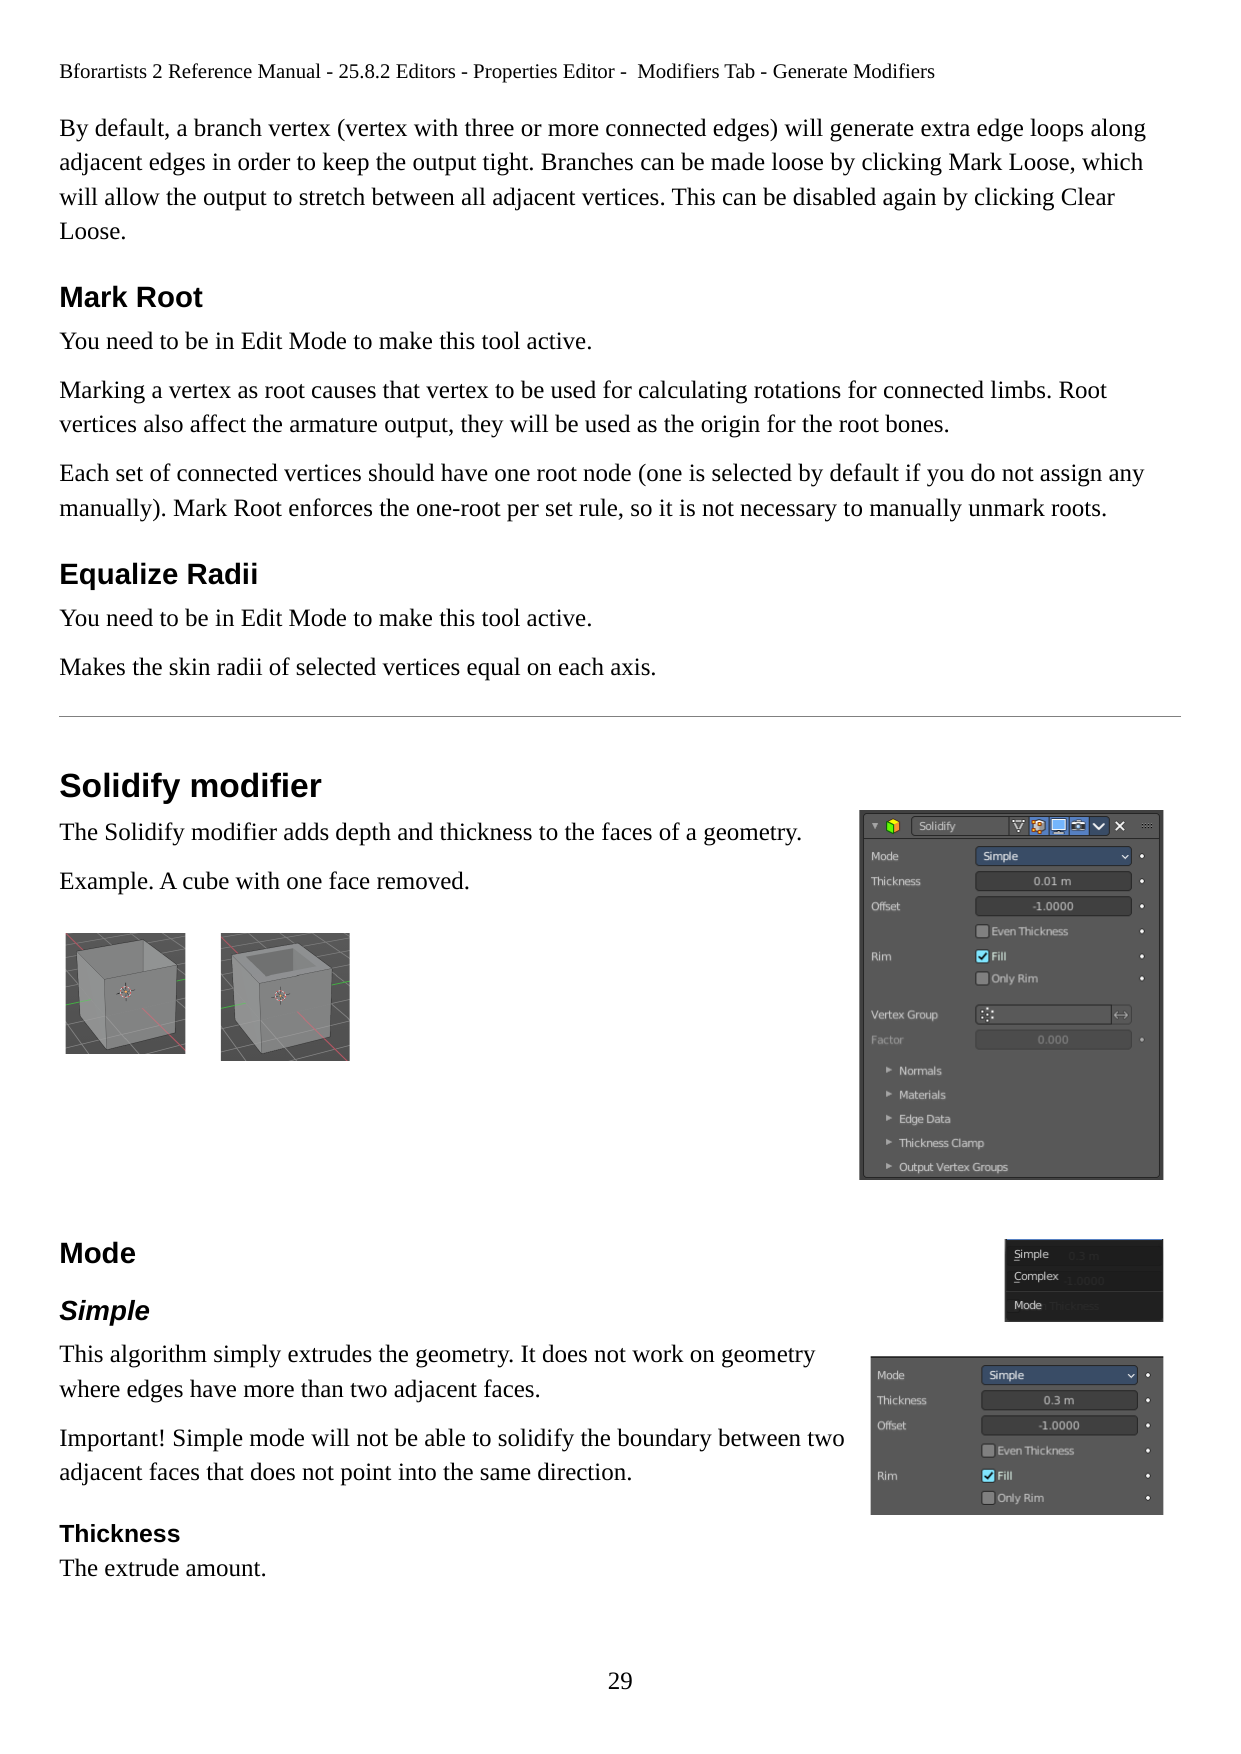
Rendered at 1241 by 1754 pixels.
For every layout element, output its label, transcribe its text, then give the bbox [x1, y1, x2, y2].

picture [65, 933, 186, 1054]
text The Solidify modifier adds depth and thickness to the faces of a geometry. [59, 817, 859, 846]
text Example. A cube with one face removed. [59, 866, 859, 895]
subtitle Mark Root [59, 280, 1181, 313]
picture [220, 933, 350, 1061]
text Makes the skin radii of selected vertices equal on each axis. [59, 652, 1181, 681]
picture [859, 810, 1164, 1180]
text Each set of connected vertices should have one root node (one is selected by default if you do not assign any manually). Mark Root enforces the one-root per set rule, so it is not necessary to manually unmark roots. [59, 458, 1181, 522]
text You need to be in Edit Mode to make this tool active. [59, 326, 1181, 355]
subtitle Simple [59, 1295, 1181, 1327]
text You need to be in Edit Mode to make this tool active. [59, 603, 1181, 632]
picture [870, 1356, 1164, 1515]
text This algorithm simply extrudes the geometry. It does not work on geometry where edges have more than two adjacent faces. [59, 1339, 1181, 1402]
text Marking a vertex as root causes that vertex to be used for calculating rotations for connected limbs. Root vertices also affect the armature output, they will be used as the origin for the root bones. [59, 375, 1181, 438]
subtitle Equalize Radii [59, 557, 1181, 590]
text Important! Simple mode will not be able to solidify the boundary between two adjacent faces that does not point into the same direction. [59, 1423, 870, 1486]
picture [1004, 1239, 1164, 1322]
subtitle Solidify modifier [59, 766, 1181, 805]
subtitle Thickness [59, 1519, 1181, 1547]
text By default, a branch vertex (vertex with three or more connected edges) will generate extra edge loops along adjacent edges in order to keep the output tight. Branches can be made loose by clicking Mark Loose, which will allow the output to stretch between all adjacent vertices. This can be disabled again by clicking Clear Loose. [59, 113, 1181, 245]
text The extrude amount. [59, 1553, 1181, 1582]
subtitle Mode [59, 1236, 1181, 1270]
